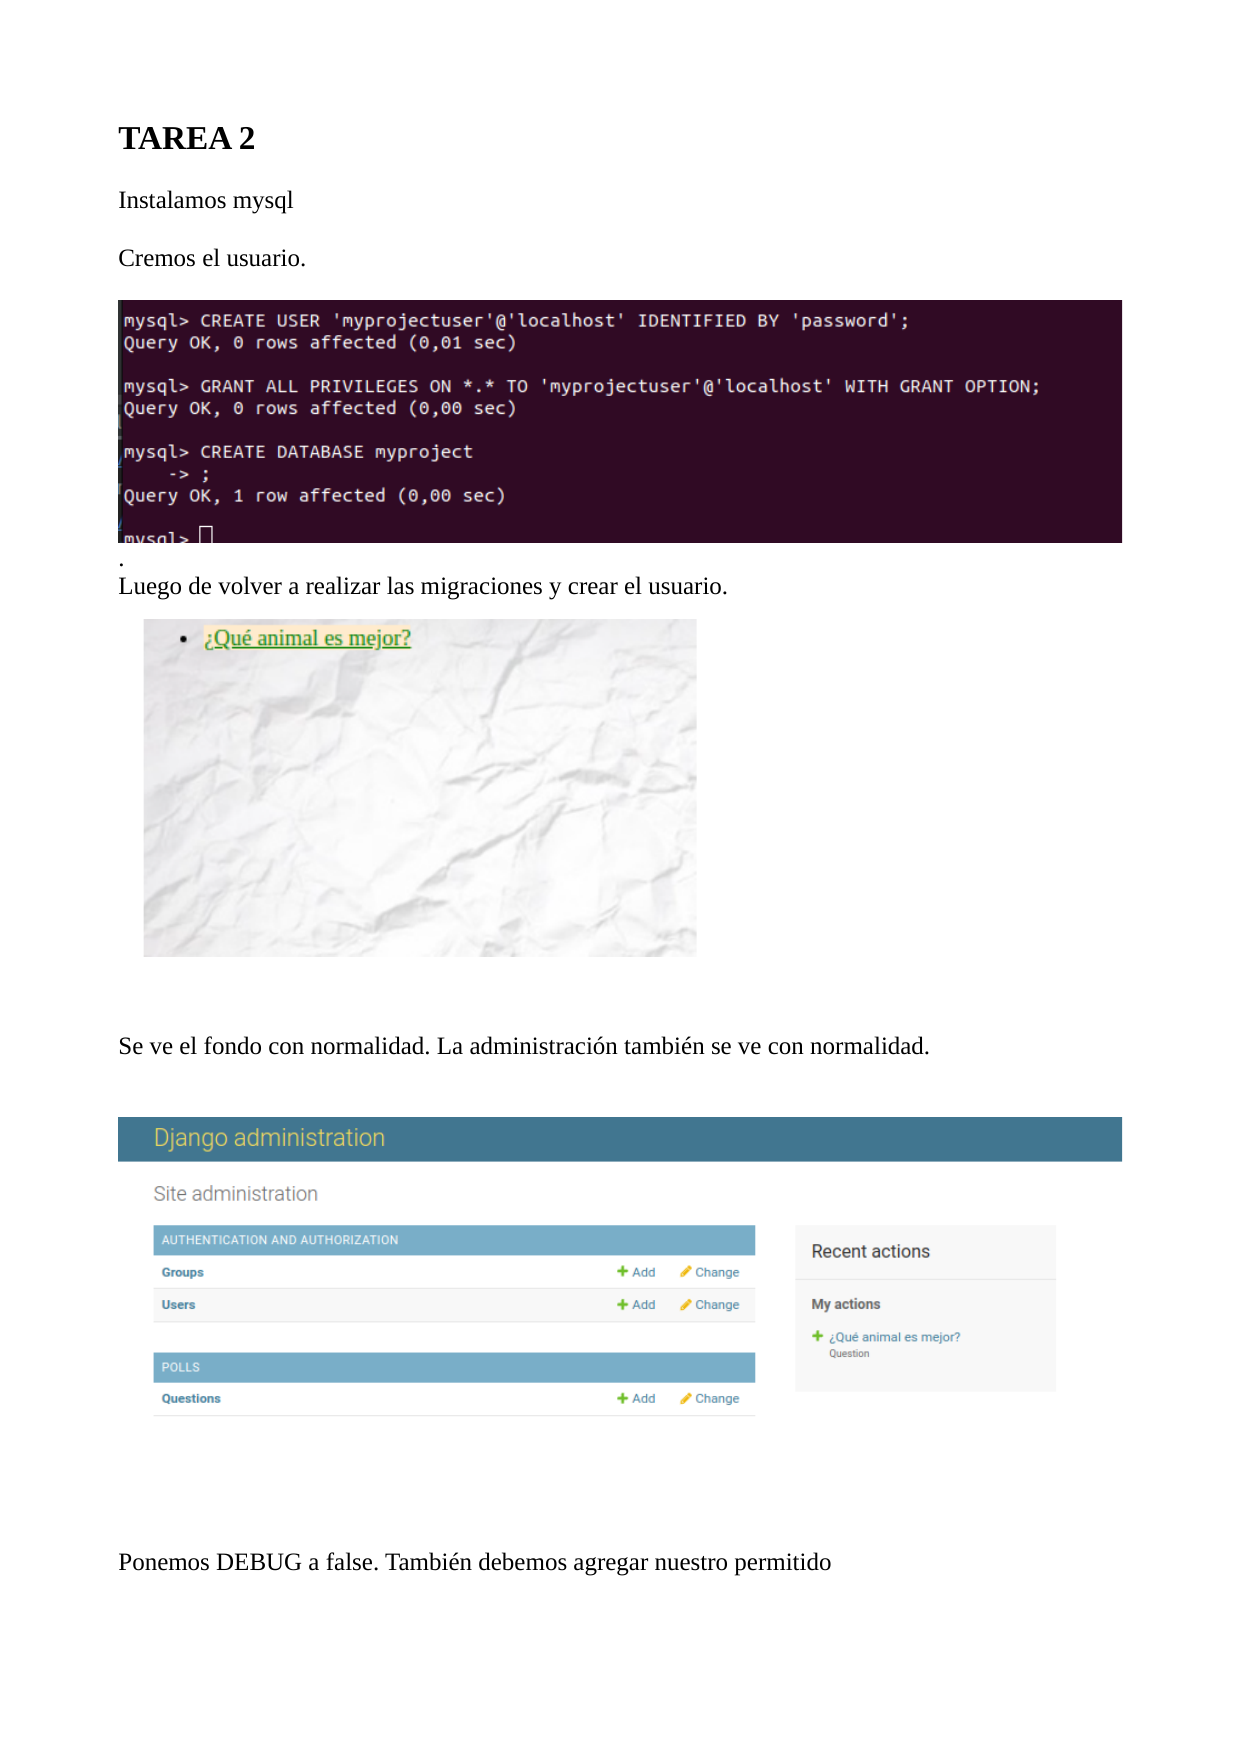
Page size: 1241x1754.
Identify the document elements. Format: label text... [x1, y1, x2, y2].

text Ponemos DEBUG a false. También debemos agregar nuestro permitido [118, 1548, 1122, 1576]
text Instalamos mysql [118, 185, 1122, 214]
text TAREA 2 [118, 118, 1122, 156]
text Cremos el usuario. [118, 243, 1122, 271]
picture [118, 300, 1123, 543]
text Luego de volver a realizar las migraciones y crear el usuario. [118, 571, 1122, 600]
picture [143, 619, 697, 957]
text Se ve el fondo con normalidad. La administración también se ve con normalidad. [118, 1031, 1122, 1060]
picture [118, 1117, 1123, 1548]
text . [118, 543, 1122, 571]
